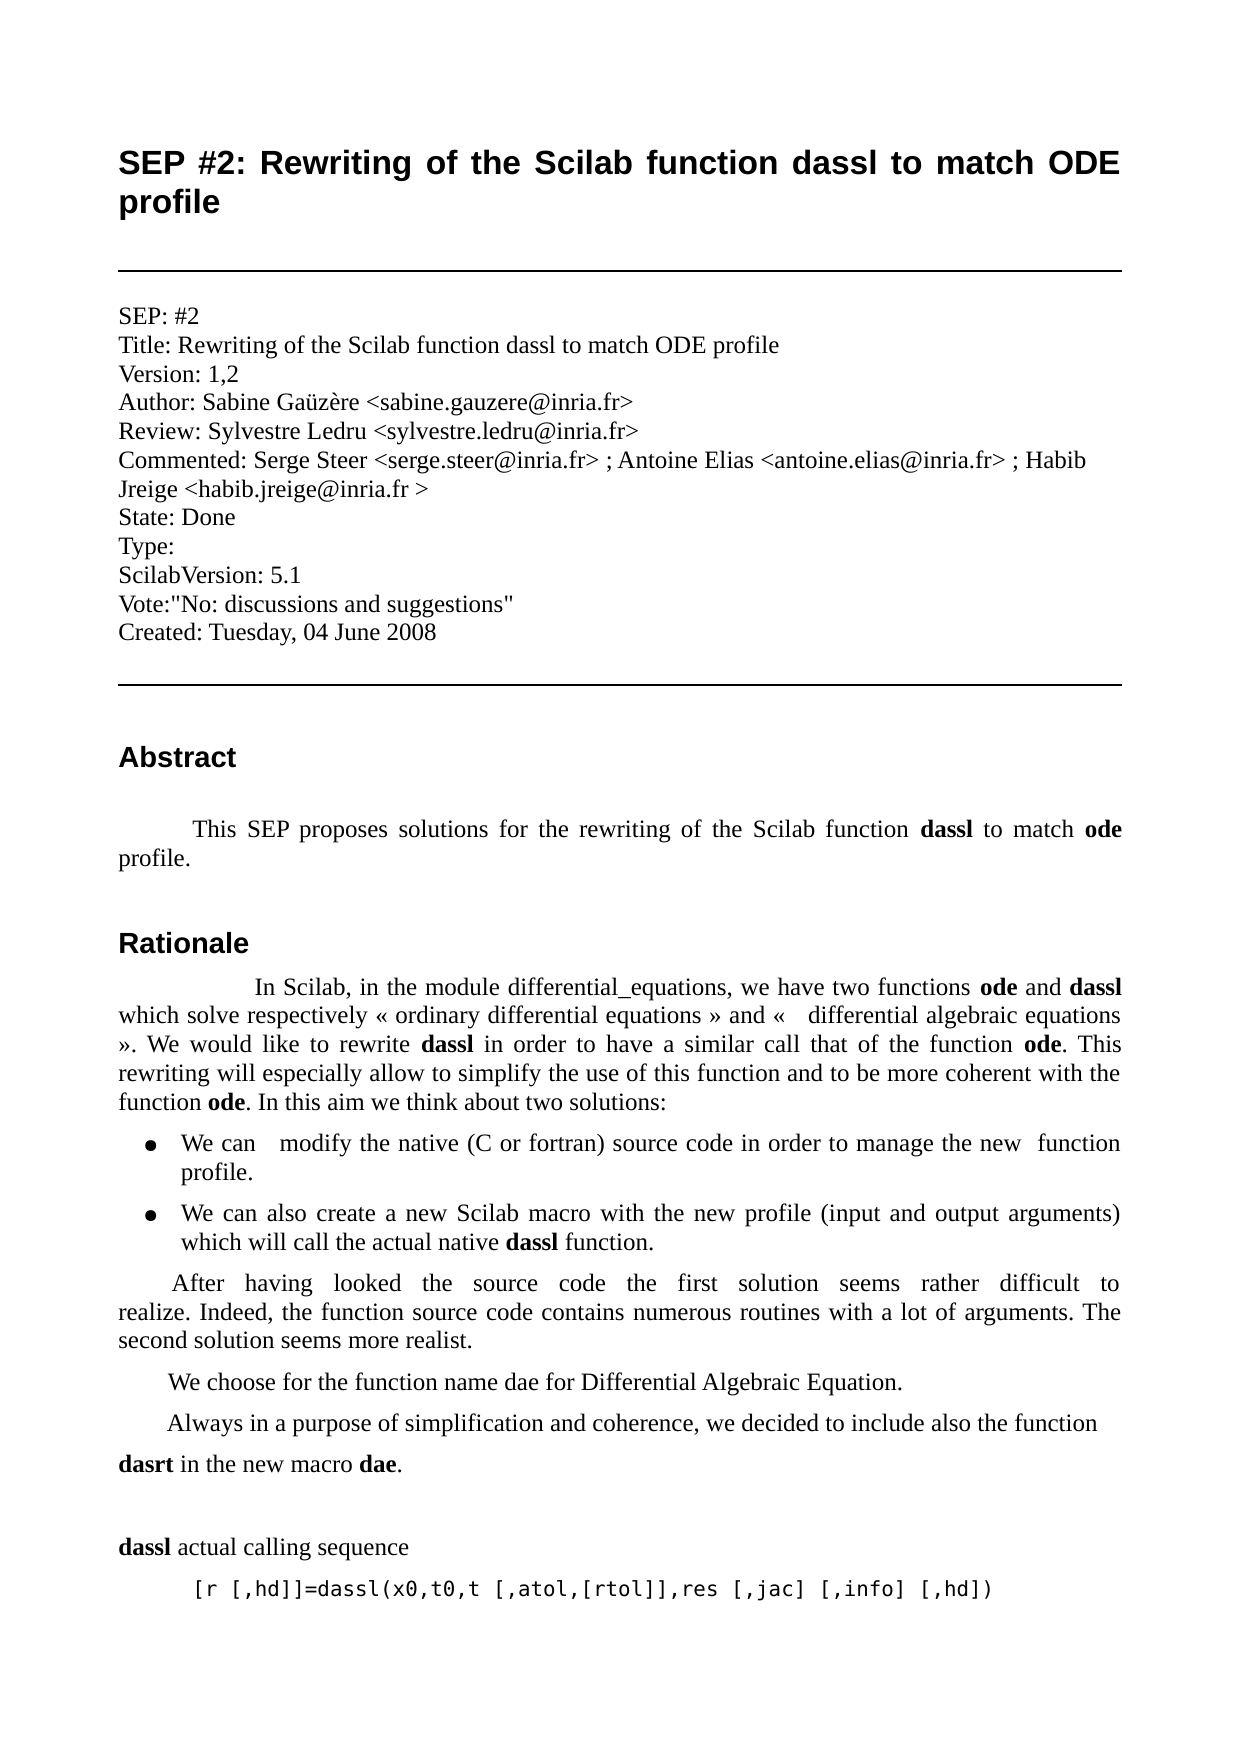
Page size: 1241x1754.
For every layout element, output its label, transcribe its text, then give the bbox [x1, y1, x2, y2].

text After having looked the source code the first solution seems rather difficult to realize. Indeed, the function source code contains numerous routines with a lot of arguments. The second solution seems more realist. [118, 1268, 1122, 1354]
text Created: Tuesday, 04 June 2008 [118, 617, 1122, 646]
text Always in a purpose of simplification and coherence, we decided to include also the function [118, 1408, 1122, 1437]
text dassl actual calling sequence [118, 1532, 1122, 1560]
text Scilab­Version: 5.1 [118, 560, 1122, 589]
text Review: Sylvestre Ledru <sylvestre.ledru@inria.fr> [118, 416, 1122, 445]
text dasrt in the new macro dae. [118, 1449, 1122, 1478]
list We can modify the native (C or fortran) source code in order to manage the new function profile. [143, 1128, 1122, 1185]
subtitle Rationale [118, 926, 1122, 959]
text We choose for the function name dae for Differential Algebraic Equation. [118, 1367, 1122, 1395]
text Version: 1,2 [118, 359, 1122, 387]
list We can also create a new Scilab macro with the new profile (input and output arguments) which will call the actual native dassl function. [143, 1198, 1122, 1255]
text This SEP proposes solutions for the rewriting of the Scilab function dassl to match ode profile. [118, 814, 1122, 872]
text Vote:"No: discussions and suggestions" [118, 589, 1122, 617]
text In Scilab, in the module differential_equations, we have two functions ode and dassl which solve respectively « ordinary differential equations » and « differential algebraic equations ». We would like to rewrite dassl in order to have a similar call that of the function ode. This rewriting will especially allow to simplify the use of this function and to be more coherent with the function ode. In this aim we think about two solutions: [118, 972, 1122, 1115]
text Type: [118, 531, 1122, 560]
text SEP: #2 [118, 301, 1122, 330]
subtitle Abstract [118, 739, 1122, 773]
text Commented: Serge Steer <serge.steer@inria.fr> ; Antoine Elias <antoine.elias@inria.fr> ; Habib [118, 445, 1122, 474]
text Jreige <habib.jreige@inria.fr > [118, 474, 1122, 502]
subtitle SEP #2: Rewriting of the Scilab function dassl to match ODE profile [118, 143, 1122, 220]
text Author: Sabine Gaüzère <sabine.gauzere@inria.fr> [118, 387, 1122, 416]
text [r [,hd]]=dassl(x0,t0,t [,atol,[rtol]],res [,jac] [,info] [,hd]) [118, 1573, 1122, 1602]
text Title: Rewriting of the Scilab function dassl to match ODE profile [118, 330, 1122, 359]
text State: Done [118, 502, 1122, 531]
